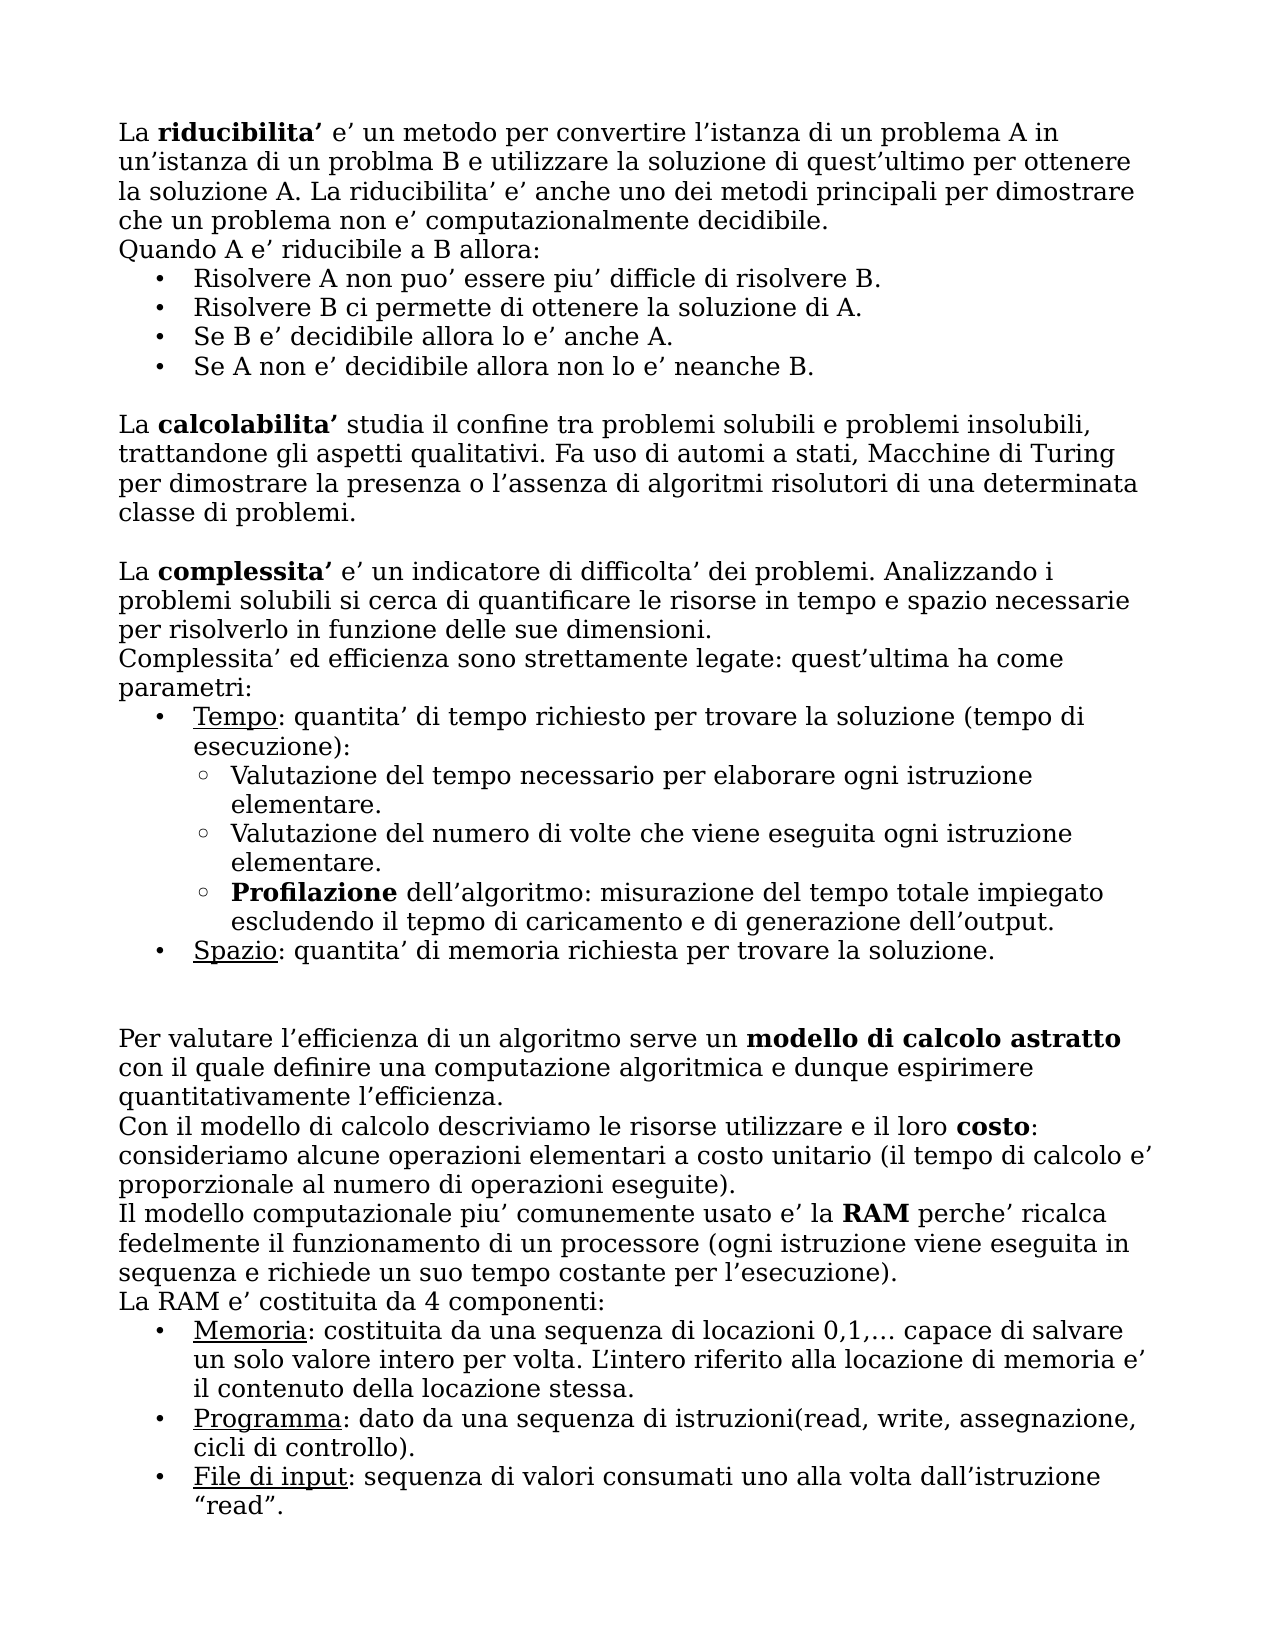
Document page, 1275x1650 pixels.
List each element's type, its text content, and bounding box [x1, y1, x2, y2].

list Se A non e’ decidibile allora non lo e’ neanche B. [156, 352, 1157, 381]
text Quando A e’ riducibile a B allora: [118, 235, 1157, 264]
list Risolvere B ci permette di ottenere la soluzione di A. [156, 293, 1157, 322]
list Profilazione dell’algoritmo: misurazione del tempo totale impiegato escludendo il tepmo di caricamento e di generazione dell’output. [193, 877, 1157, 936]
list File di input: sequenza di valori consumati uno alla volta dall’istruzione “read”. [156, 1462, 1157, 1520]
text La calcolabilita’ studia il confine tra problemi solubili e problemi insolubili, trattandone gli aspetti qualitativi. Fa uso di automi a stati, Macchine di Turing per dimostrare la presenza o l’assenza di algoritmi risolutori di una determinata classe di problemi. [118, 410, 1157, 527]
text Per valutare l’efficienza di un algoritmo serve un modello di calcolo astratto con il quale definire una computazione algoritmica e dunque espirimere quantitativamente l’efficienza. [118, 1024, 1157, 1112]
text La RAM e’ costituita da 4 componenti: [118, 1287, 1157, 1316]
list Tempo: quantita’ di tempo richiesto per trovare la soluzione (tempo di esecuzione): [156, 702, 1157, 761]
list Valutazione del numero di volte che viene eseguita ogni istruzione elementare. [193, 819, 1157, 877]
list Se B e’ decidibile allora lo e’ anche A. [156, 322, 1157, 352]
list Spazio: quantita’ di memoria richiesta per trovare la soluzione. [156, 936, 1157, 965]
text Il modello computazionale piu’ comunemente usato e’ la RAM perche’ ricalca fedelmente il funzionamento di un processore (ogni istruzione viene eseguita in sequenza e richiede un suo tempo costante per l’esecuzione). [118, 1199, 1157, 1287]
text La complessita’ e’ un indicatore di difficolta’ dei problemi. Analizzando i problemi solubili si cerca di quantificare le risorse in tempo e spazio necessarie per risolverlo in funzione delle sue dimensioni. [118, 556, 1157, 644]
list Programma: dato da una sequenza di istruzioni(read, write, assegnazione, cicli di controllo). [156, 1404, 1157, 1462]
list Memoria: costituita da una sequenza di locazioni 0,1,… capace di salvare un solo valore intero per volta. L’intero riferito alla locazione di memoria e’ il contenuto della locazione stessa. [156, 1316, 1157, 1404]
list Risolvere A non puo’ essere piu’ difficle di risolvere B. [156, 264, 1157, 293]
text Con il modello di calcolo descriviamo le risorse utilizzare e il loro costo: consideriamo alcune operazioni elementari a costo unitario (il tempo di calcolo e’ proporzionale al numero di operazioni eseguite). [118, 1112, 1157, 1199]
text Complessita’ ed efficienza sono strettamente legate: quest’ultima ha come parametri: [118, 644, 1157, 702]
text La riducibilita’ e’ un metodo per convertire l’istanza di un problema A in un’istanza di un problma B e utilizzare la soluzione di quest’ultimo per ottenere la soluzione A. La riducibilita’ e’ anche uno dei metodi principali per dimostrare che un problema non e’ computazionalmente decidibile. [118, 118, 1157, 235]
list Valutazione del tempo necessario per elaborare ogni istruzione elementare. [193, 761, 1157, 819]
